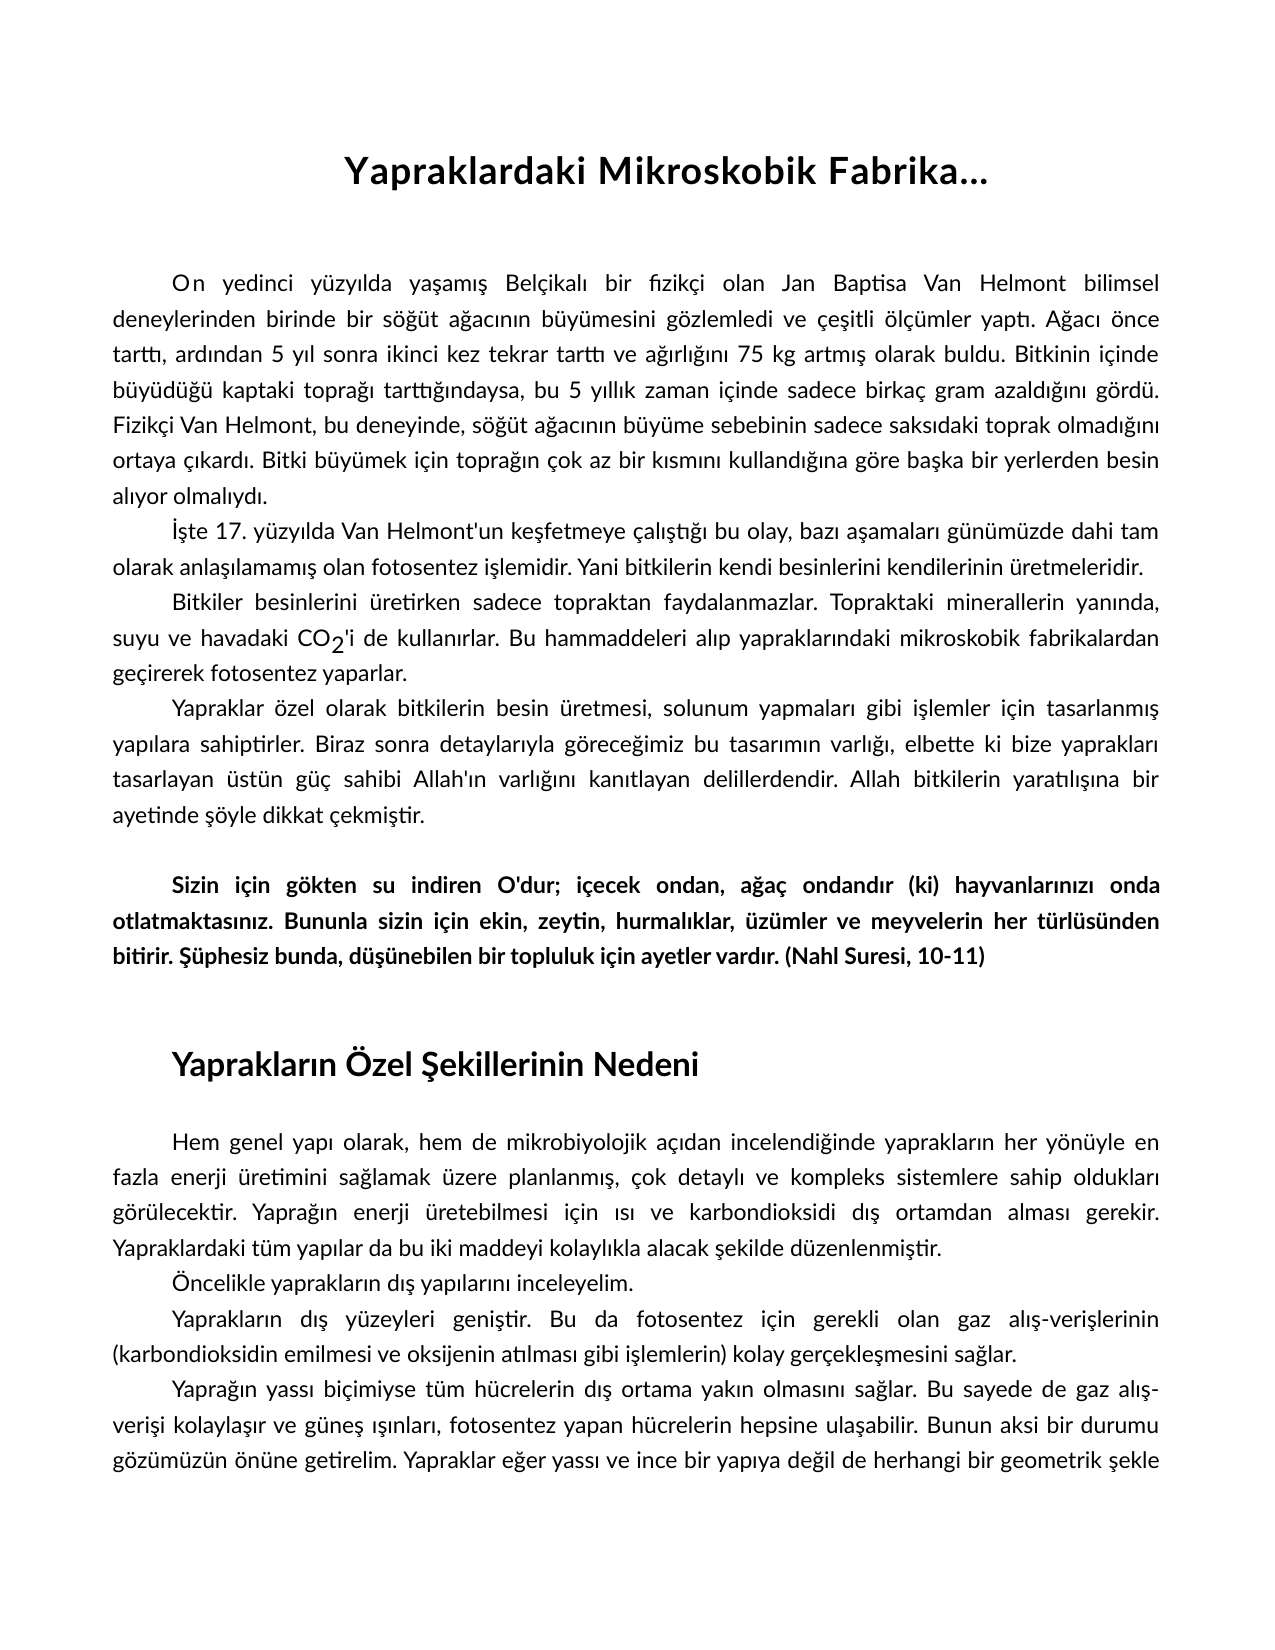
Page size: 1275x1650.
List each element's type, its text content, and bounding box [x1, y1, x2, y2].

text Bitkiler besinlerini üretirken sadece topraktan faydalanmazlar. Topraktaki minerallerin yanında, suyu ve havadaki CO2'i de kullanırlar. Bu hammaddeleri alıp yapraklarındaki mikroskobik fabrikalardan geçirerek fotosentez yaparlar. [112, 582, 1161, 688]
text Öncelikle yaprakların dış yapılarını inceleyelim. [112, 1263, 1161, 1299]
text Yapraklar özel olarak bitkilerin besin üretmesi, solunum yapmaları gibi işlemler için tasarlanmış yapılara sahiptirler. Biraz sonra detaylarıyla göreceğimiz bu tasarımın varlığı, elbette ki bize yaprakları tasarlayan üstün güç sahibi Allah'ın varlığını kanıtlayan delillerdendir. Allah bitkilerin yaratılışına bir ayetinde şöyle dikkat çekmiştir. [112, 688, 1161, 830]
text Hem genel yapı olarak, hem de mikrobiyolojik açıdan incelendiğinde yaprakların her yönüyle en fazla enerji üretimini sağlamak üzere planlanmış, çok detaylı ve kompleks sistemlere sahip oldukları görülecektir. Yaprağın enerji üretebilmesi için ısı ve karbondioksidi dış ortamdan alması gerekir. Yapraklardaki tüm yapılar da bu iki maddeyi kolaylıkla alacak şekilde düzenlenmiştir. [112, 1122, 1161, 1263]
text Yaprakların Özel Şekillerinin Nedeni [112, 1048, 1161, 1084]
text Yapraklardaki Mikroskobik Fabrika... [112, 148, 1161, 193]
text Yaprakların dış yüzeyleri geniştir. Bu da fotosentez için gerekli olan gaz alış-verişlerinin (karbondioksidin emilmesi ve oksijenin atılması gibi işlemlerin) kolay gerçekleşmesini sağlar. [112, 1299, 1161, 1369]
text İşte 17. yüzyılda Van Helmont'un keşfetmeye çalıştığı bu olay, bazı aşamaları günümüzde dahi tam olarak anlaşılamamış olan fotosentez işlemidir. Yani bitkilerin kendi besinlerini kendilerinin üretmeleridir. [112, 511, 1161, 582]
text Sizin için gökten su indiren O'dur; içecek ondan, ağaç ondandır (ki) hayvanlarınızı onda otlatmaktasınız. Bununla sizin için ekin, zeytin, hurmalıklar, üzümler ve meyvelerin her türlüsünden bitirir. Şüphesiz bunda, düşünebilen bir topluluk için ayetler vardır. (Nahl Suresi, 10-11) [112, 866, 1161, 972]
text On yedinci yüzyılda yaşamış Belçikalı bir fizikçi olan Jan Baptisa Van Helmont bilimsel deneylerinden birinde bir söğüt ağacının büyümesini gözlemledi ve çeşitli ölçümler yaptı. Ağacı önce tarttı, ardından 5 yıl sonra ikinci kez tekrar tarttı ve ağırlığını 75 kg artmış olarak buldu. Bitkinin içinde büyüdüğü kaptaki toprağı tarttığındaysa, bu 5 yıllık zaman içinde sadece birkaç gram azaldığını gördü. Fizikçi Van Helmont, bu deneyinde, söğüt ağacının büyüme sebebinin sadece saksıdaki toprak olmadığını ortaya çıkardı. Bitki büyümek için toprağın çok az bir kısmını kullandığına göre başka bir yerlerden besin alıyor olmalıydı. [112, 263, 1161, 511]
text Yaprağın yassı biçimiyse tüm hücrelerin dış ortama yakın olmasını sağlar. Bu sayede de gaz alış-verişi kolaylaşır ve güneş ışınları, fotosentez yapan hücrelerin hepsine ulaşabilir. Bunun aksi bir durumu gözümüzün önüne getirelim. Yapraklar eğer yassı ve ince bir yapıya değil de herhangi bir geometrik şekle [112, 1369, 1161, 1476]
